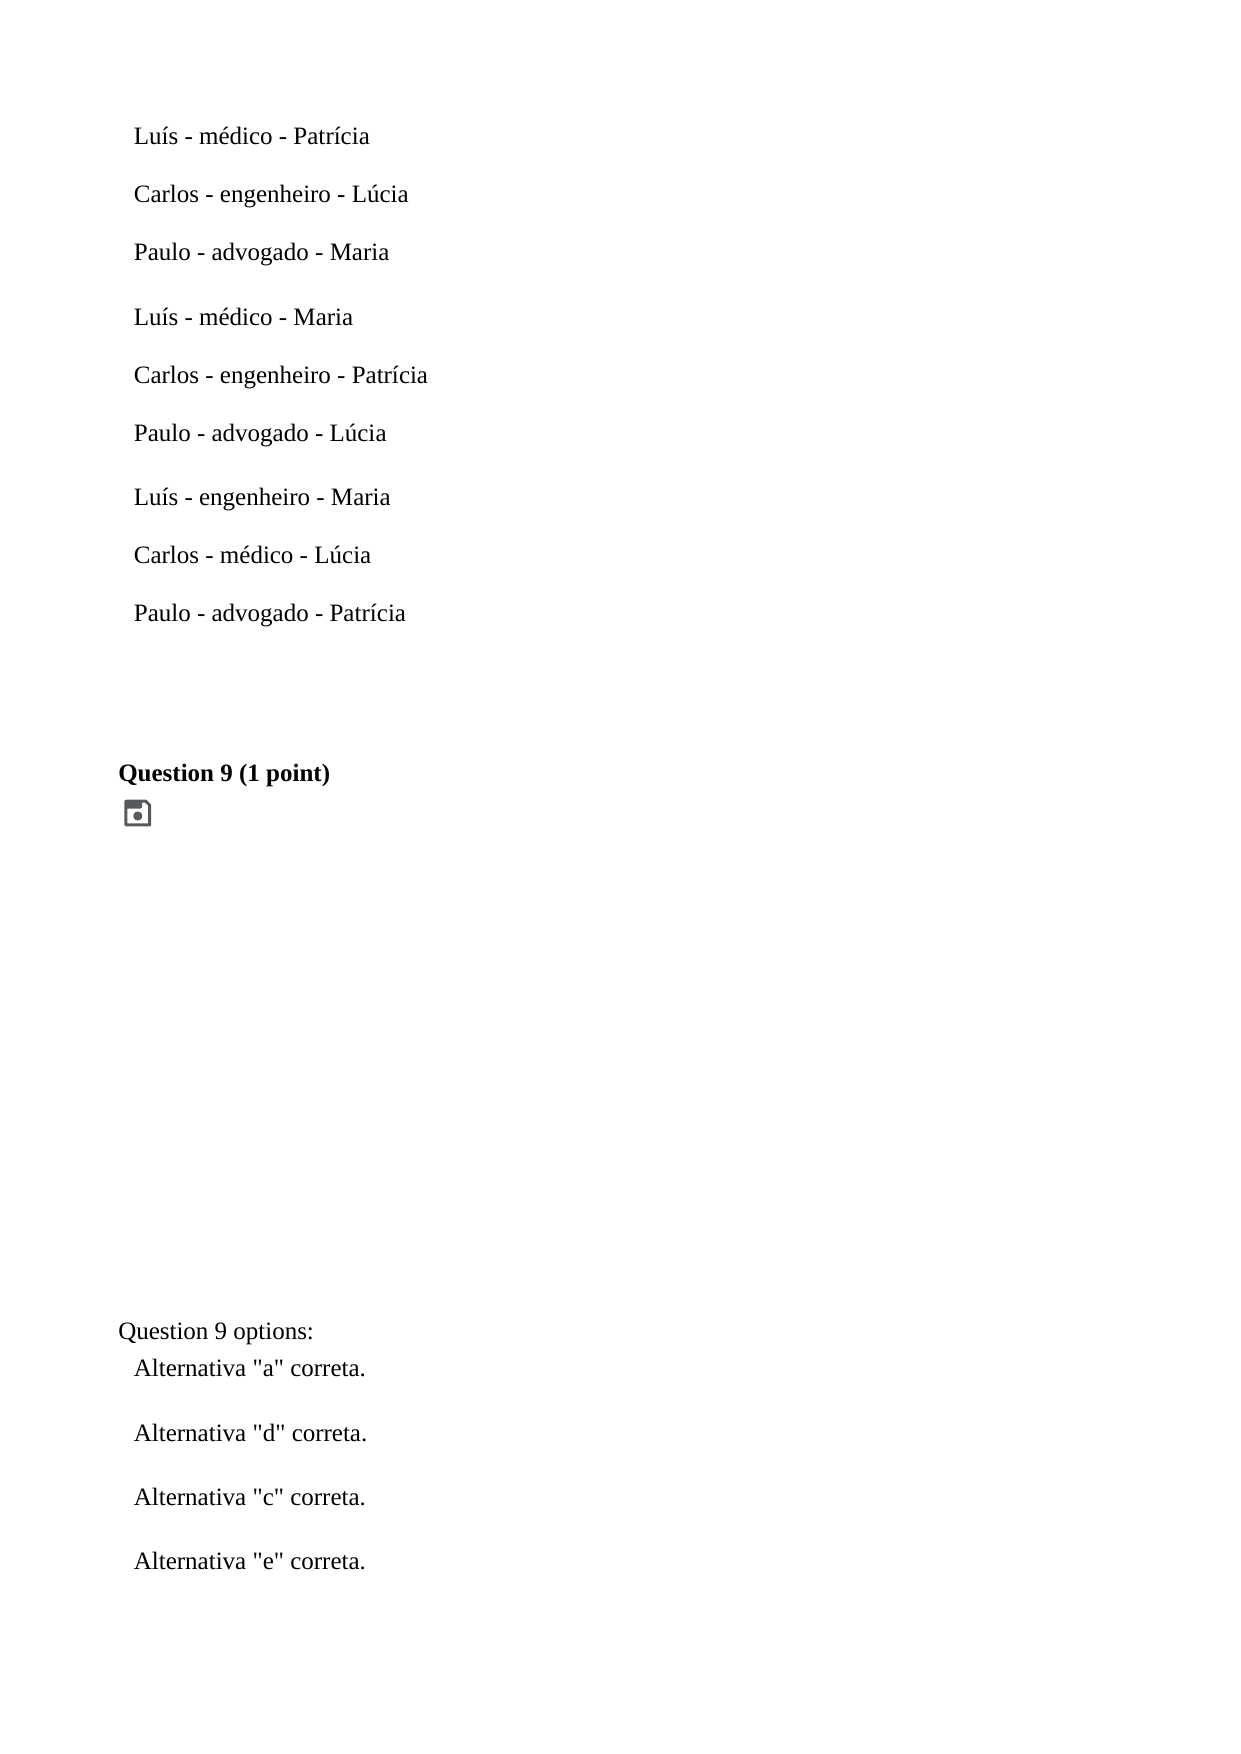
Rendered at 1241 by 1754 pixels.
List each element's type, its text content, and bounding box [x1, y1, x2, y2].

table_cell [118, 479, 131, 660]
table_cell Alternativa "c" correta. [131, 1479, 381, 1543]
table_cell Alternativa "d" correta. [131, 1415, 381, 1479]
table_cell [118, 1543, 131, 1607]
table_cell [118, 1479, 131, 1543]
text Question 9 options: [118, 1316, 1122, 1345]
table_cell Luís - médico - Patrícia Carlos - engenheiro - Lúcia Paulo - advogado - Maria [131, 118, 442, 299]
subtitle Question 9 (1 point) [118, 758, 1122, 787]
table_cell [118, 1415, 131, 1479]
table_cell [118, 118, 131, 299]
table_cell Alternativa "e" correta. [131, 1543, 381, 1607]
table_cell Luís - engenheiro - Maria Carlos - médico - Lúcia Paulo - advogado - Patrícia [131, 479, 442, 660]
table_cell Luís - médico - Maria Carlos - engenheiro - Patrícia Paulo - advogado - Lúcia [131, 299, 442, 479]
table_header [118, 1351, 131, 1415]
table_cell [118, 299, 131, 479]
table_header Alternativa "a" correta. [131, 1351, 381, 1415]
